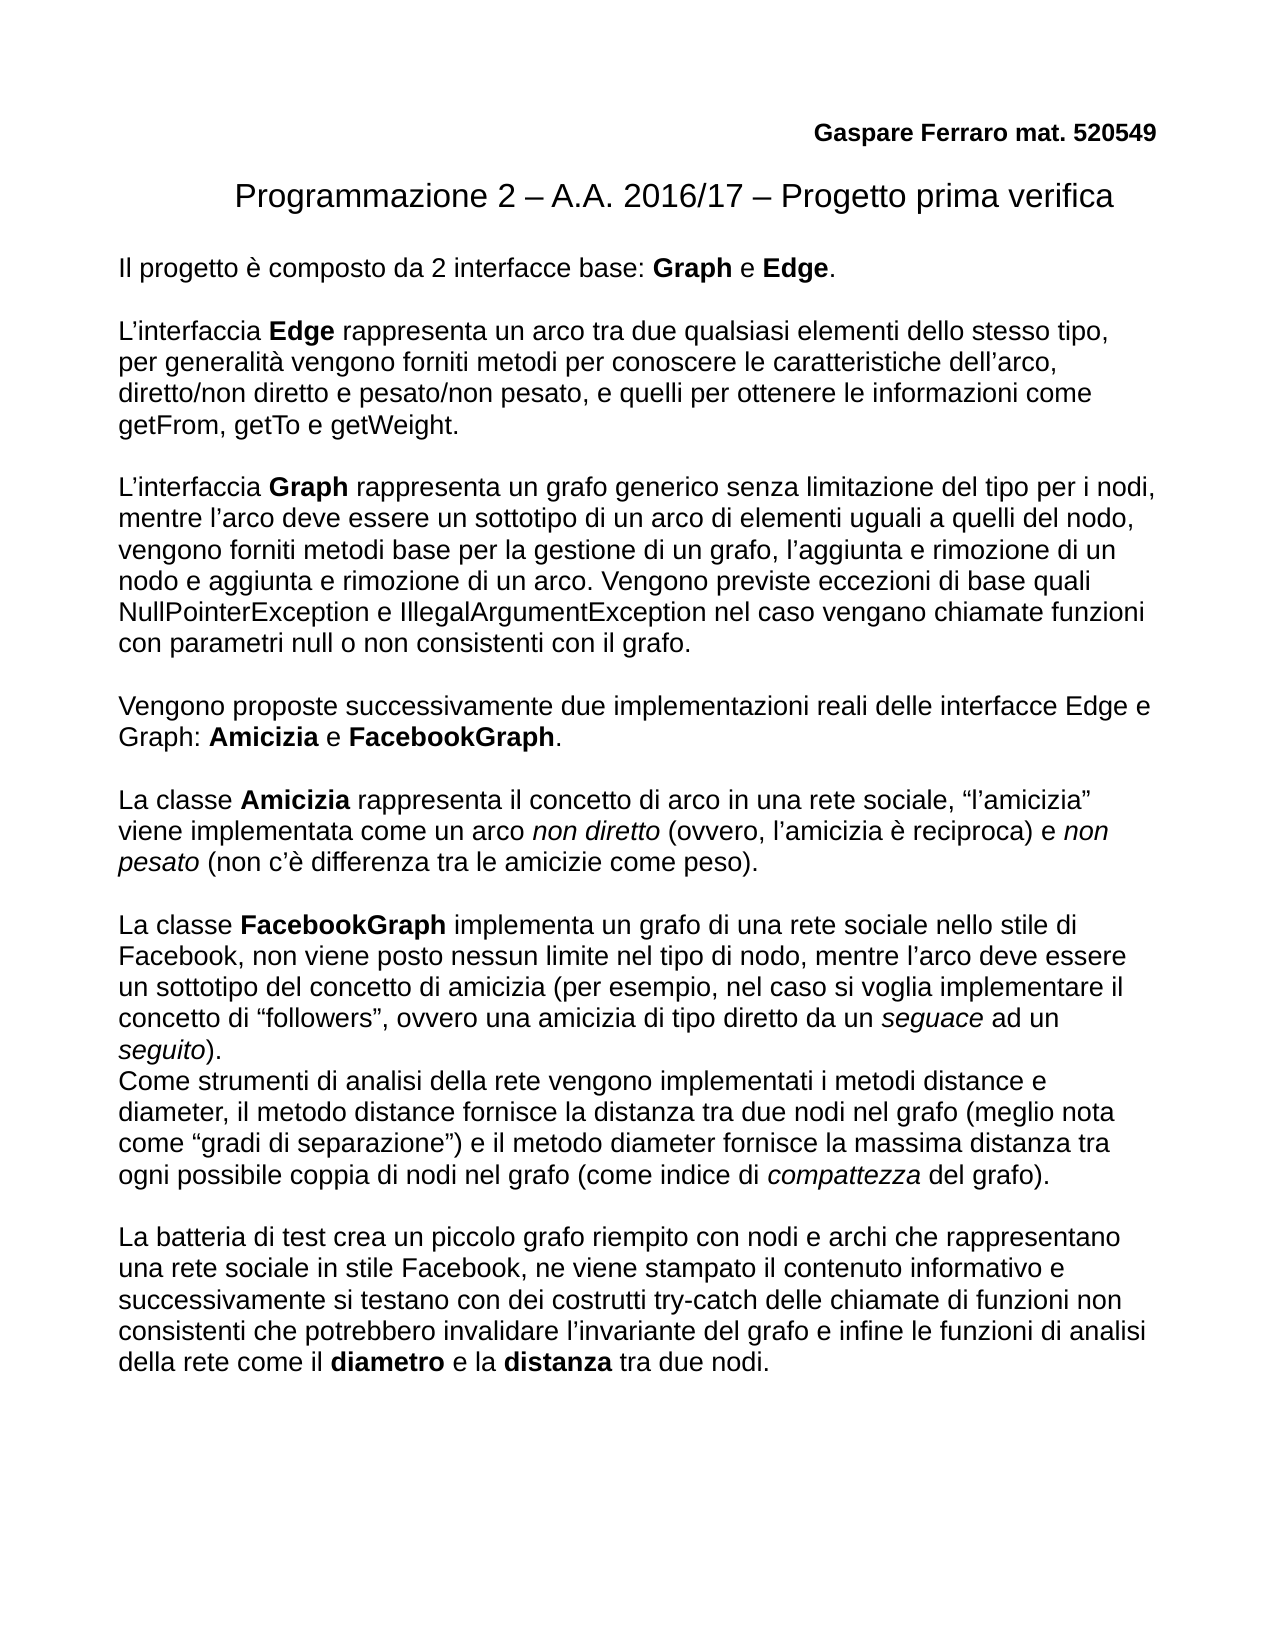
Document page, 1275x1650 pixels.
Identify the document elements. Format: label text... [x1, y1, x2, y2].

text Vengono proposte successivamente due implementazioni reali delle interfacce Edge e Graph: Amicizia e FacebookGraph. [118, 690, 1157, 752]
text Il progetto è composto da 2 interfacce base: Graph e Edge. [118, 252, 1157, 284]
text L’interfaccia Edge rappresenta un arco tra due qualsiasi elementi dello stesso tipo, [118, 315, 1157, 346]
text Gaspare Ferraro mat. 520549 [118, 118, 1157, 147]
text per generalità vengono forniti metodi per conoscere le caratteristiche dell’arco, diretto/non diretto e pesato/non pesato, e quelli per ottenere le informazioni come getFrom, getTo e getWeight. [118, 346, 1157, 440]
text La classe FacebookGraph implementa un grafo di una rete sociale nello stile di Facebook, non viene posto nessun limite nel tipo di nodo, mentre l’arco deve essere un sottotipo del concetto di amicizia (per esempio, nel caso si voglia implementare il concetto di “followers”, ovvero una amicizia di tipo diretto da un seguace ad un seguito). [118, 909, 1157, 1065]
text L’interfaccia Graph rappresenta un grafo generico senza limitazione del tipo per i nodi, mentre l’arco deve essere un sottotipo di un arco di elementi uguali a quelli del nodo, vengono forniti metodi base per la gestione di un grafo, l’aggiunta e rimozione di un nodo e aggiunta e rimozione di un arco. Vengono previste eccezioni di base quali NullPointerException e IllegalArgumentException nel caso vengano chiamate funzioni con parametri null o non consistenti con il grafo. [118, 471, 1157, 659]
text Programmazione 2 – A.A. 2016/17 – Progetto prima verifica [118, 176, 1157, 214]
text La classe Amicizia rappresenta il concetto di arco in una rete sociale, “l’amicizia” viene implementata come un arco non diretto (ovvero, l’amicizia è reciproca) e non pesato (non c’è differenza tra le amicizie come peso). [118, 784, 1157, 877]
text La batteria di test crea un piccolo grafo riempito con nodi e archi che rappresentano una rete sociale in stile Facebook, ne viene stampato il contenuto informativo e successivamente si testano con dei costrutti try-catch delle chiamate di funzioni non consistenti che potrebbero invalidare l’invariante del grafo e infine le funzioni di analisi della rete come il diametro e la distanza tra due nodi. [118, 1221, 1157, 1377]
text Come strumenti di analisi della rete vengono implementati i metodi distance e diameter, il metodo distance fornisce la distanza tra due nodi nel grafo (meglio nota come “gradi di separazione”) e il metodo diameter fornisce la massima distanza tra ogni possibile coppia di nodi nel grafo (come indice di compattezza del grafo). [118, 1065, 1157, 1190]
